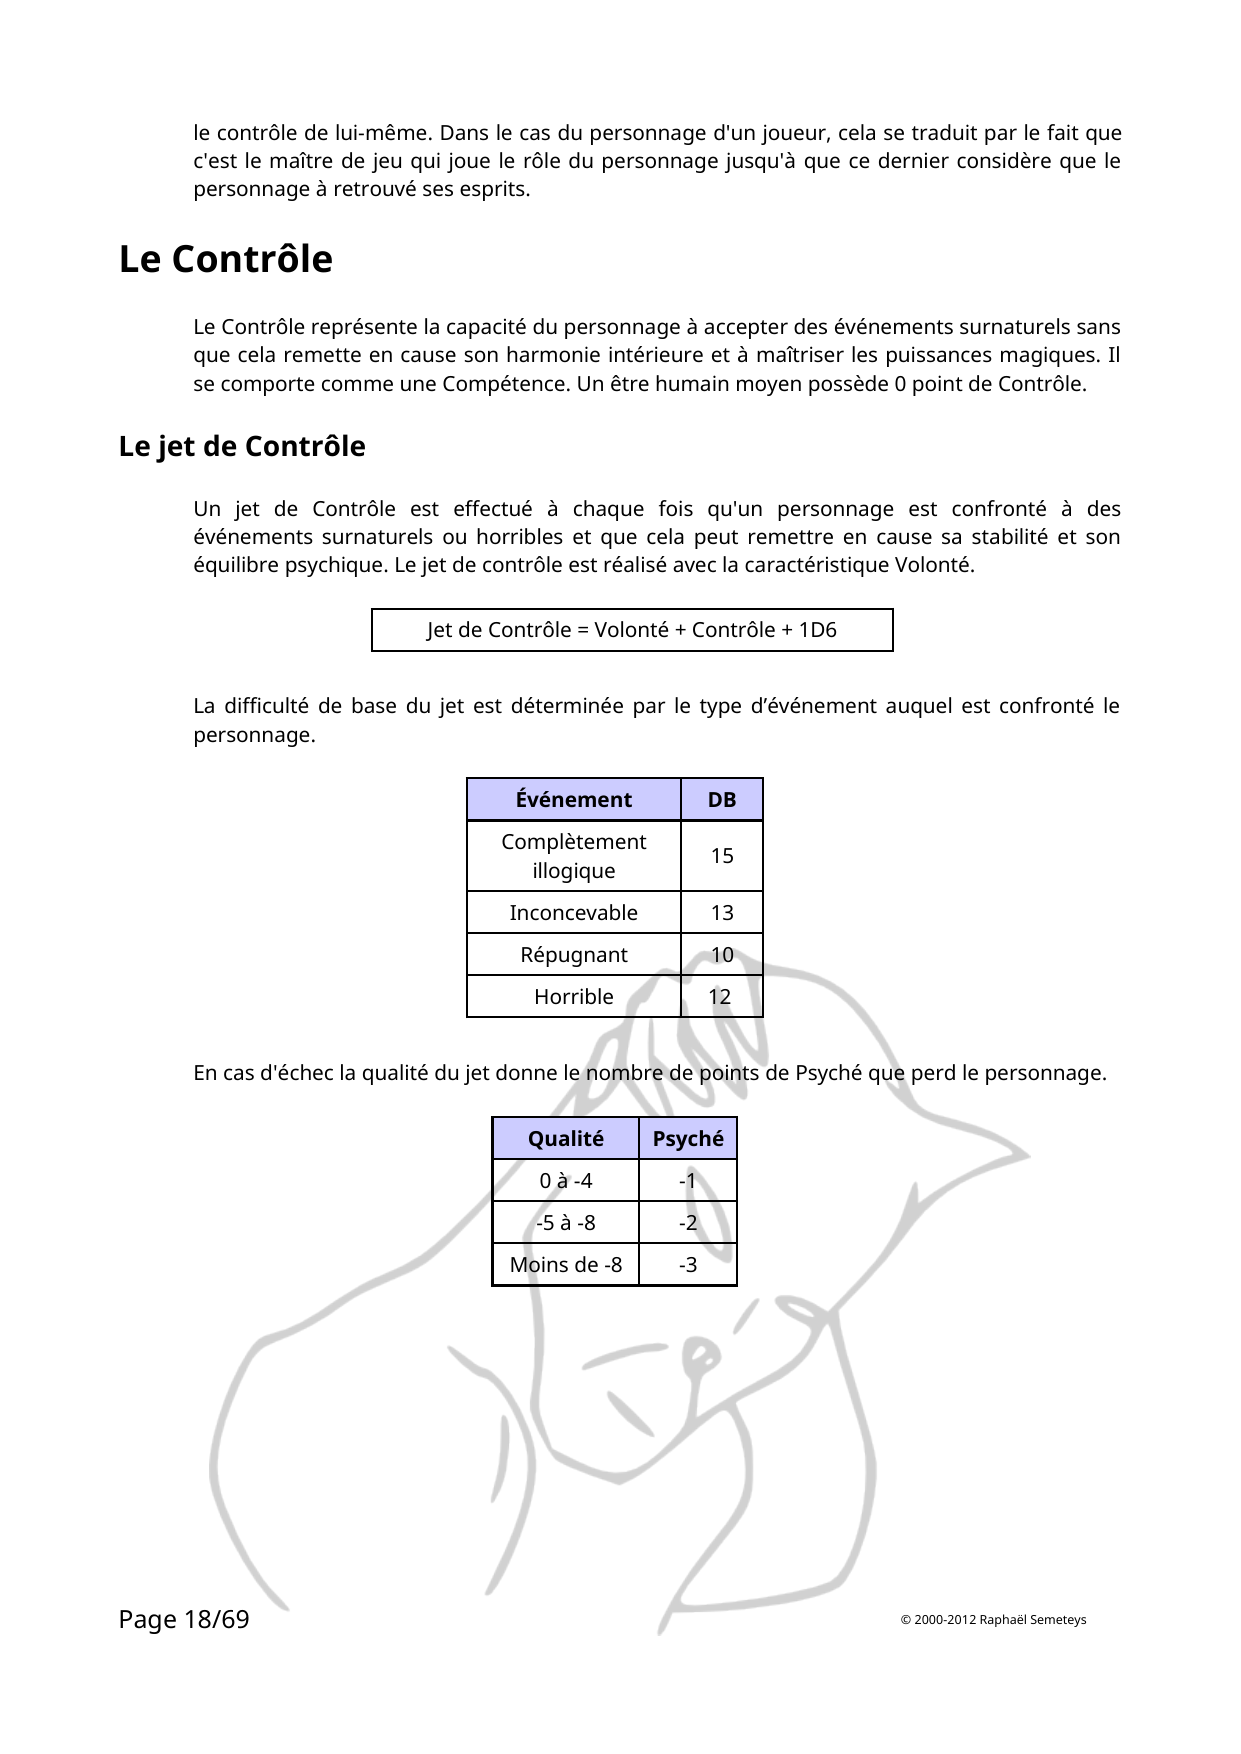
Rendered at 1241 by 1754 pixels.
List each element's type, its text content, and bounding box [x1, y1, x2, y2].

table_cell Moins de -8 [494, 1244, 638, 1284]
table_cell Horrible [468, 976, 680, 1016]
table_cell 10 [682, 934, 762, 974]
text Un jet de Contrôle est effectué à chaque fois qu'un personnage est confronté à des événements surnaturels ou horribles et que cela peut remettre en cause sa stabilité et son équilibre psychique. Le jet de contrôle est réalisé avec la caractéristique Volonté. [193, 494, 1122, 578]
table_cell 13 [682, 892, 762, 932]
table_cell Complètement illogique [468, 822, 680, 890]
text En cas d'échec la qualité du jet donne le nombre de points de Psyché que perd le personnage. [193, 1058, 1122, 1087]
table_cell -2 [640, 1202, 736, 1242]
table_header Jet de Contrôle = Volonté + Contrôle + 1D6 [373, 610, 892, 650]
table_cell -3 [640, 1244, 736, 1284]
table_cell 0 à -4 [494, 1160, 638, 1200]
table_header Qualité [494, 1118, 638, 1158]
picture [220, 1087, 1021, 1636]
table_header DB [682, 779, 762, 819]
table_header Psyché [640, 1118, 736, 1158]
text le contrôle de lui-même. Dans le cas du personnage d'un joueur, cela se traduit par le fait que c'est le maître de jeu qui joue le rôle du personnage jusqu'à que ce dernier considère que le personnage à retrouvé ses esprits. [193, 118, 1124, 203]
subtitle Le Contrôle [118, 232, 1122, 283]
table_cell -1 [640, 1160, 736, 1200]
table_cell Inconcevable [468, 892, 680, 932]
table_header Événement [468, 779, 680, 819]
table_cell -5 à -8 [494, 1202, 638, 1242]
table_cell 12 [682, 976, 762, 1016]
subtitle Le jet de Contrôle [118, 426, 1122, 464]
text Le Contrôle représente la capacité du personnage à accepter des événements surnaturels sans que cela remette en cause son harmonie intérieure et à maîtriser les puissances magiques. Il se comporte comme une Compétence. Un être humain moyen possède 0 point de Contrôle. [193, 312, 1122, 397]
text La difficulté de base du jet est déterminée par le type d’événement auquel est confronté le personnage. [193, 692, 1122, 748]
table_cell Répugnant [468, 934, 680, 974]
table_cell 15 [682, 822, 762, 890]
picture [220, 948, 1021, 1058]
